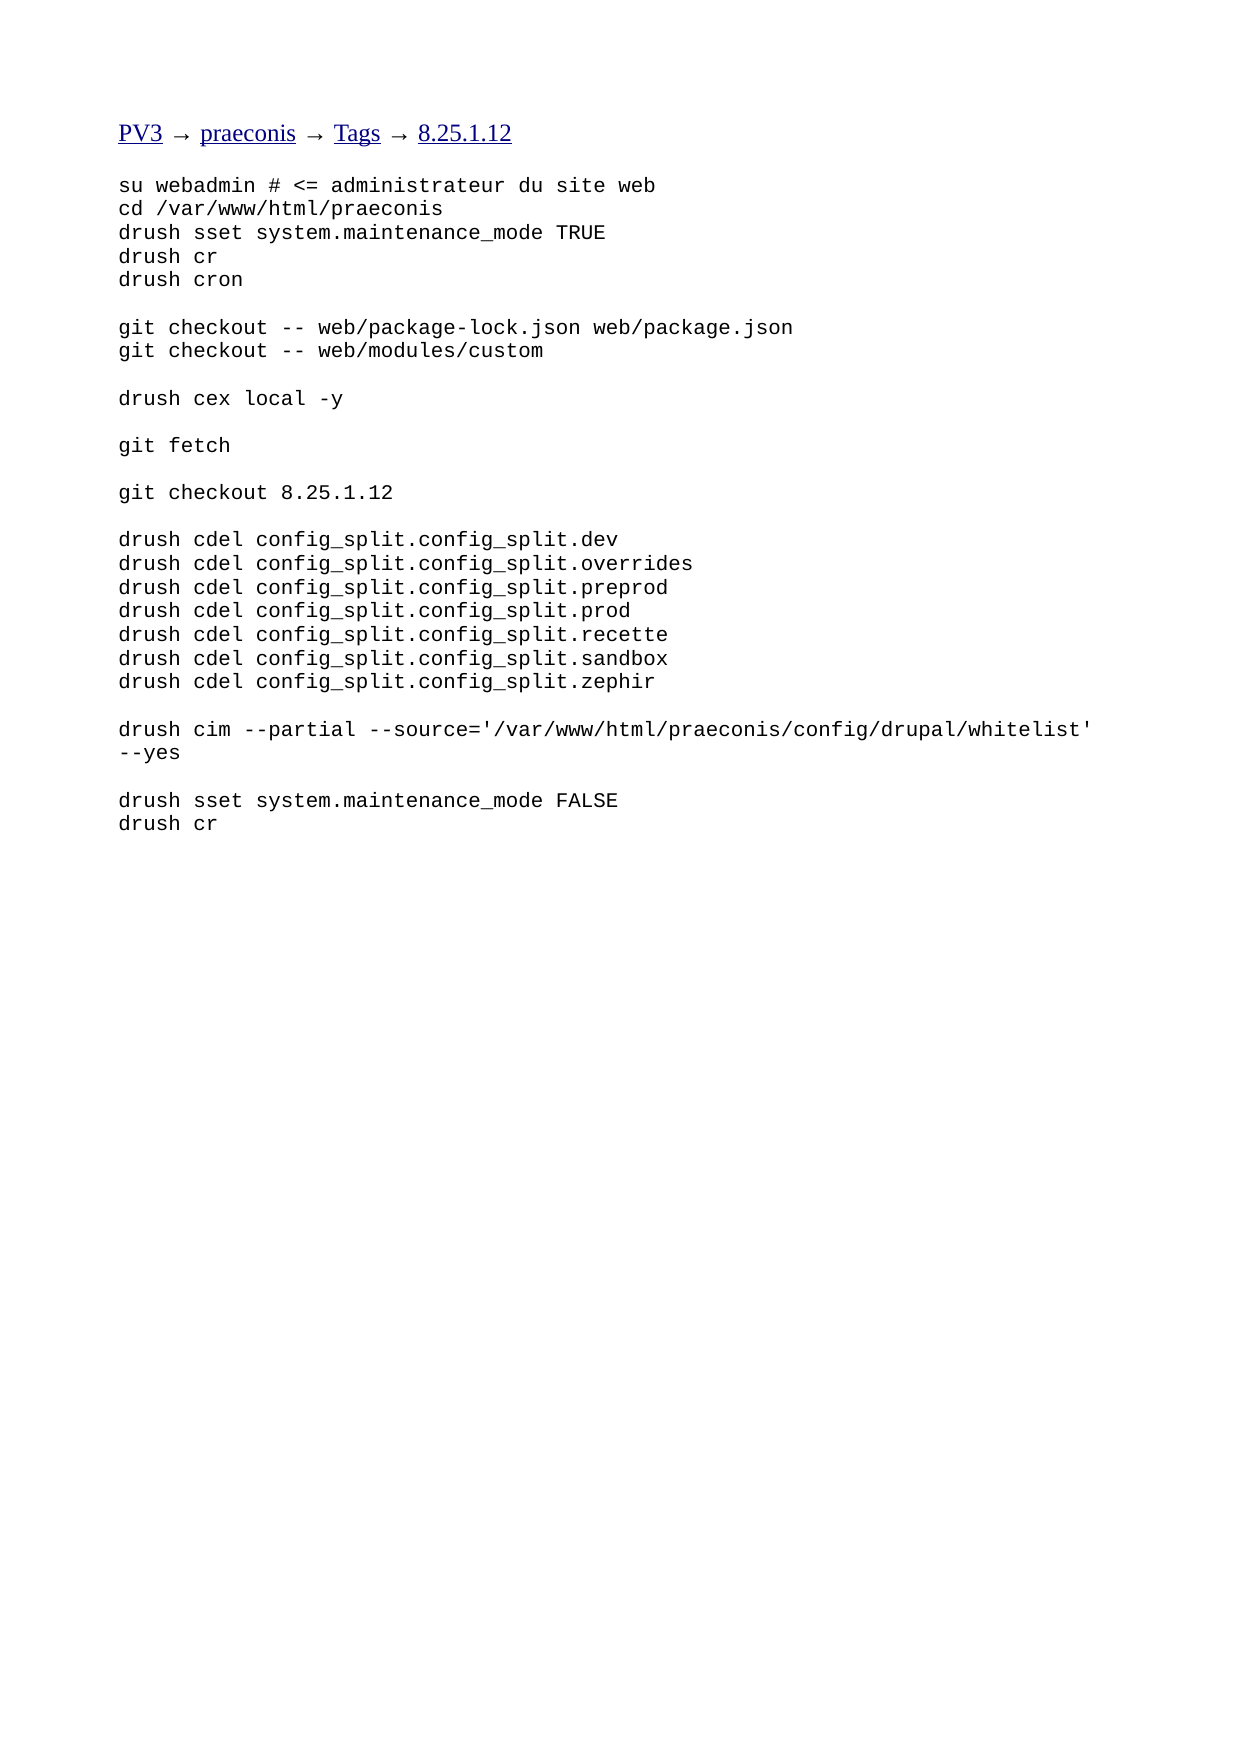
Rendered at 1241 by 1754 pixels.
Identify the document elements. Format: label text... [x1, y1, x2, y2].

text git checkout -- web/package-lock.json web/package.json [118, 317, 1122, 340]
text drush cdel config_split.config_split.overrides [118, 553, 1122, 577]
text drush cr [118, 246, 1122, 269]
text drush sset system.maintenance_mode FALSE [118, 789, 1122, 813]
text cd /var/www/html/praeconis [118, 198, 1122, 222]
text drush cdel config_split.config_split.preprod [118, 577, 1122, 600]
text git checkout 8.25.1.12 [118, 482, 1122, 506]
text drush cron [118, 269, 1122, 293]
text drush cex local -y [118, 388, 1122, 411]
text drush cdel config_split.config_split.prod [118, 600, 1122, 624]
text drush cdel config_split.config_split.recette [118, 624, 1122, 648]
text drush sset system.maintenance_mode TRUE [118, 222, 1122, 246]
text git checkout -- web/modules/custom [118, 340, 1122, 364]
text git fetch [118, 435, 1122, 458]
text drush cdel config_split.config_split.sandbox [118, 648, 1122, 671]
text drush cdel config_split.config_split.zephir [118, 671, 1122, 695]
text PV3 → praeconis → Tags → 8.25.1.12 [118, 118, 1122, 147]
text drush cr [118, 813, 1122, 837]
text su webadmin # <= administrateur du site web [118, 175, 1122, 198]
text drush cdel config_split.config_split.dev [118, 529, 1122, 553]
text drush cim --partial --source='/var/www/html/praeconis/config/drupal/whitelist' --yes [118, 719, 1122, 766]
